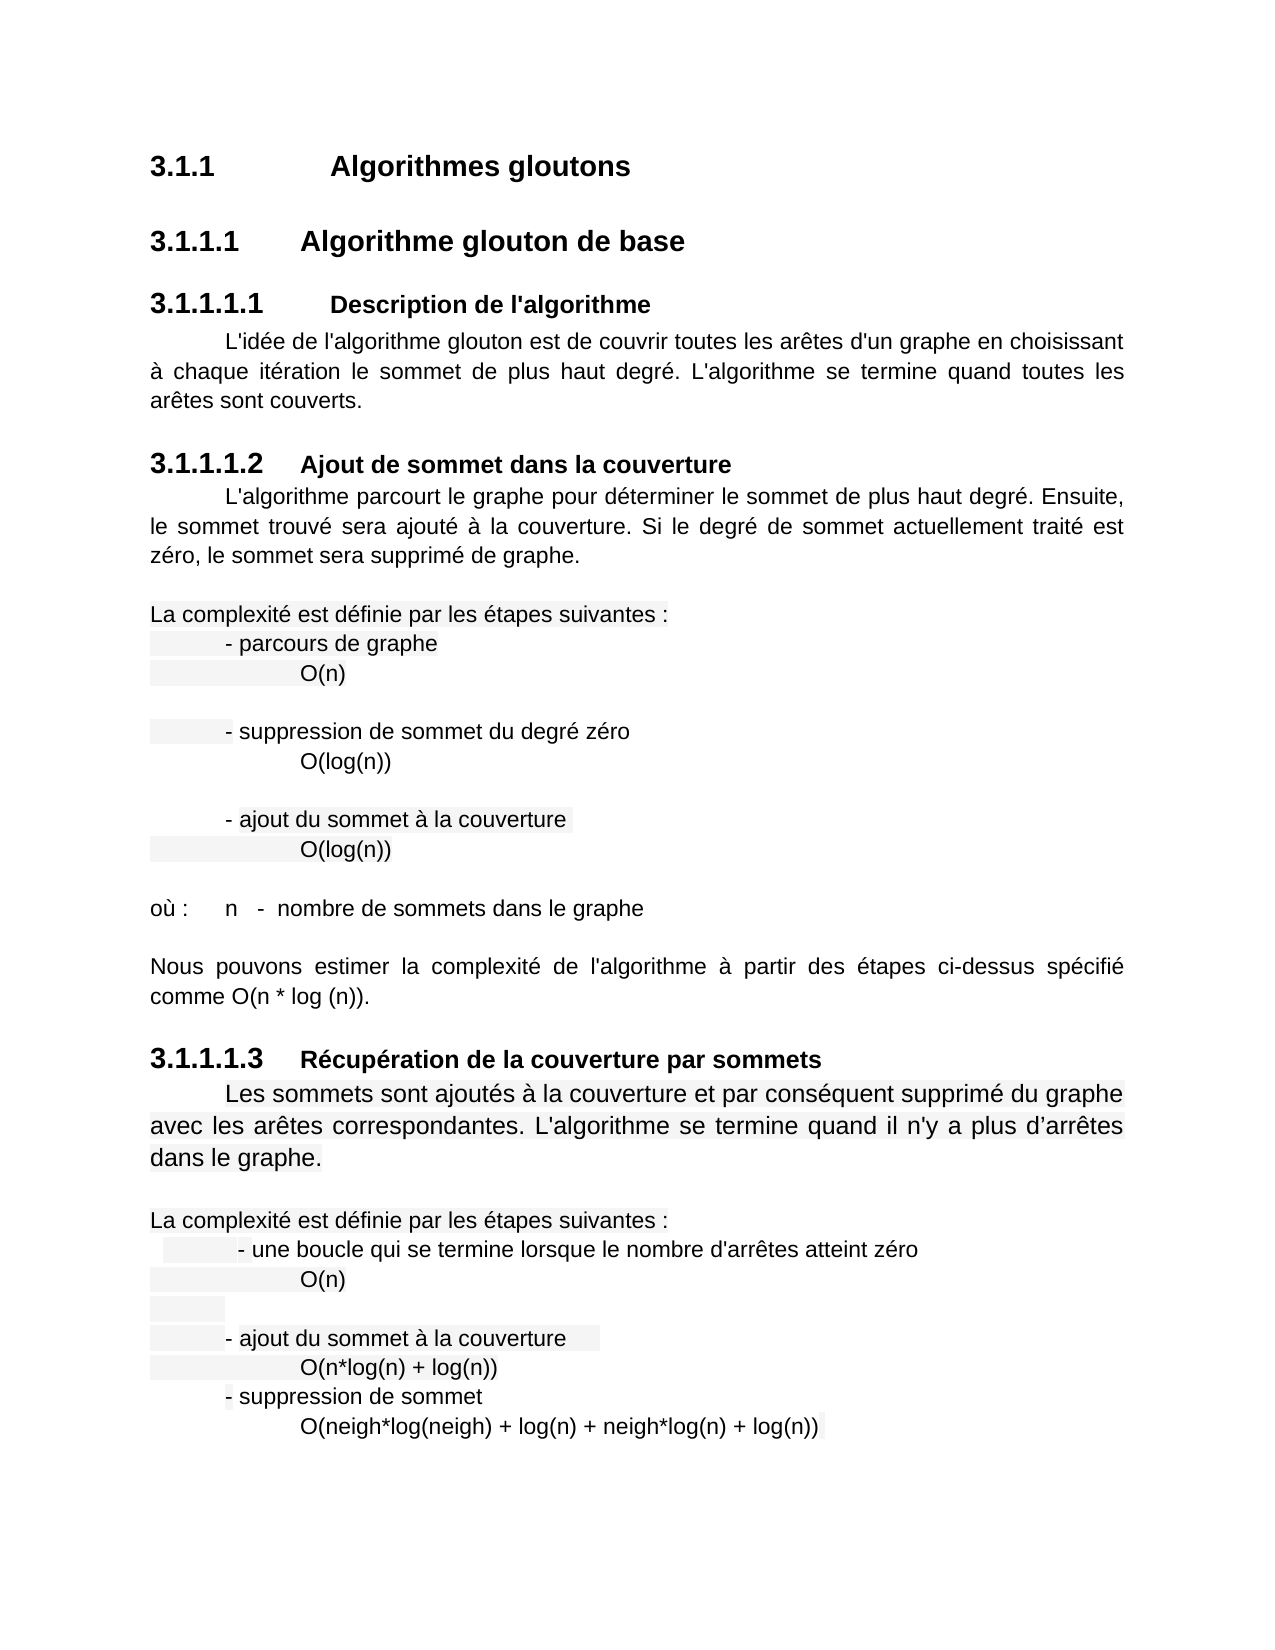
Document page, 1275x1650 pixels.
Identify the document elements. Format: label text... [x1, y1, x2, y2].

text 3.1.1.1.3 Récupération de la couverture par sommets [150, 1042, 1125, 1075]
text O(neigh*log(neigh) + log(n) + neigh*log(n) + log(n)) [150, 1413, 1125, 1439]
text La complexité est définie par les étapes suivantes : [150, 601, 1125, 627]
text où : n - nombre de sommets dans le graphe [150, 895, 1125, 921]
text - une boucle qui se termine lorsque le nombre d'arrêtes atteint zéro [162, 1237, 1112, 1263]
subtitle 3.1.1.1.1 Description de l'algorithme [150, 287, 1125, 320]
text O(n) [150, 660, 1125, 686]
subtitle 3.1.1 Algorithmes gloutons [150, 150, 1125, 183]
text 3.1.1.1.2 Ajout de sommet dans la couverture [150, 447, 1125, 479]
text O(log(n)) [150, 748, 1125, 774]
text - ajout du sommet à la couverture [150, 1325, 1125, 1351]
text Nous pouvons estimer la complexité de l'algorithme à partir des étapes ci-dessus spécifié comme O(n * log (n)). [150, 954, 1125, 1009]
text - suppression de sommet [150, 1384, 1125, 1410]
text La complexité est définie par les étapes suivantes : [150, 1208, 1125, 1233]
text 3.1.1.1 Algorithme glouton de base [150, 225, 1125, 258]
text - parcours de graphe [150, 631, 1125, 656]
text L'algorithme parcourt le graphe pour déterminer le sommet de plus haut degré. Ensuite, le sommet trouvé sera ajouté à la couverture. Si le degré de sommet actuellement traité est zéro, le sommet sera supprimé de graphe. [150, 484, 1125, 568]
text Les sommets sont ajoutés à la couverture et par conséquent supprimé du graphe avec les arêtes correspondantes. L'algorithme se termine quand il n'y a plus d’arrêtes dans le graphe. [150, 1079, 1125, 1172]
text O(n) [150, 1267, 1125, 1292]
text - ajout du sommet à la couverture [150, 807, 1125, 833]
text L'idée de l'algorithme glouton est de couvrir toutes les arêtes d'un graphe en choisissant à chaque itération le sommet de plus haut degré. L'algorithme se termine quand toutes les arêtes sont couverts. [150, 329, 1125, 413]
text - suppression de sommet du degré zéro [150, 719, 1125, 744]
text O(n*log(n) + log(n)) [150, 1355, 1125, 1380]
text O(log(n)) [150, 836, 1125, 862]
